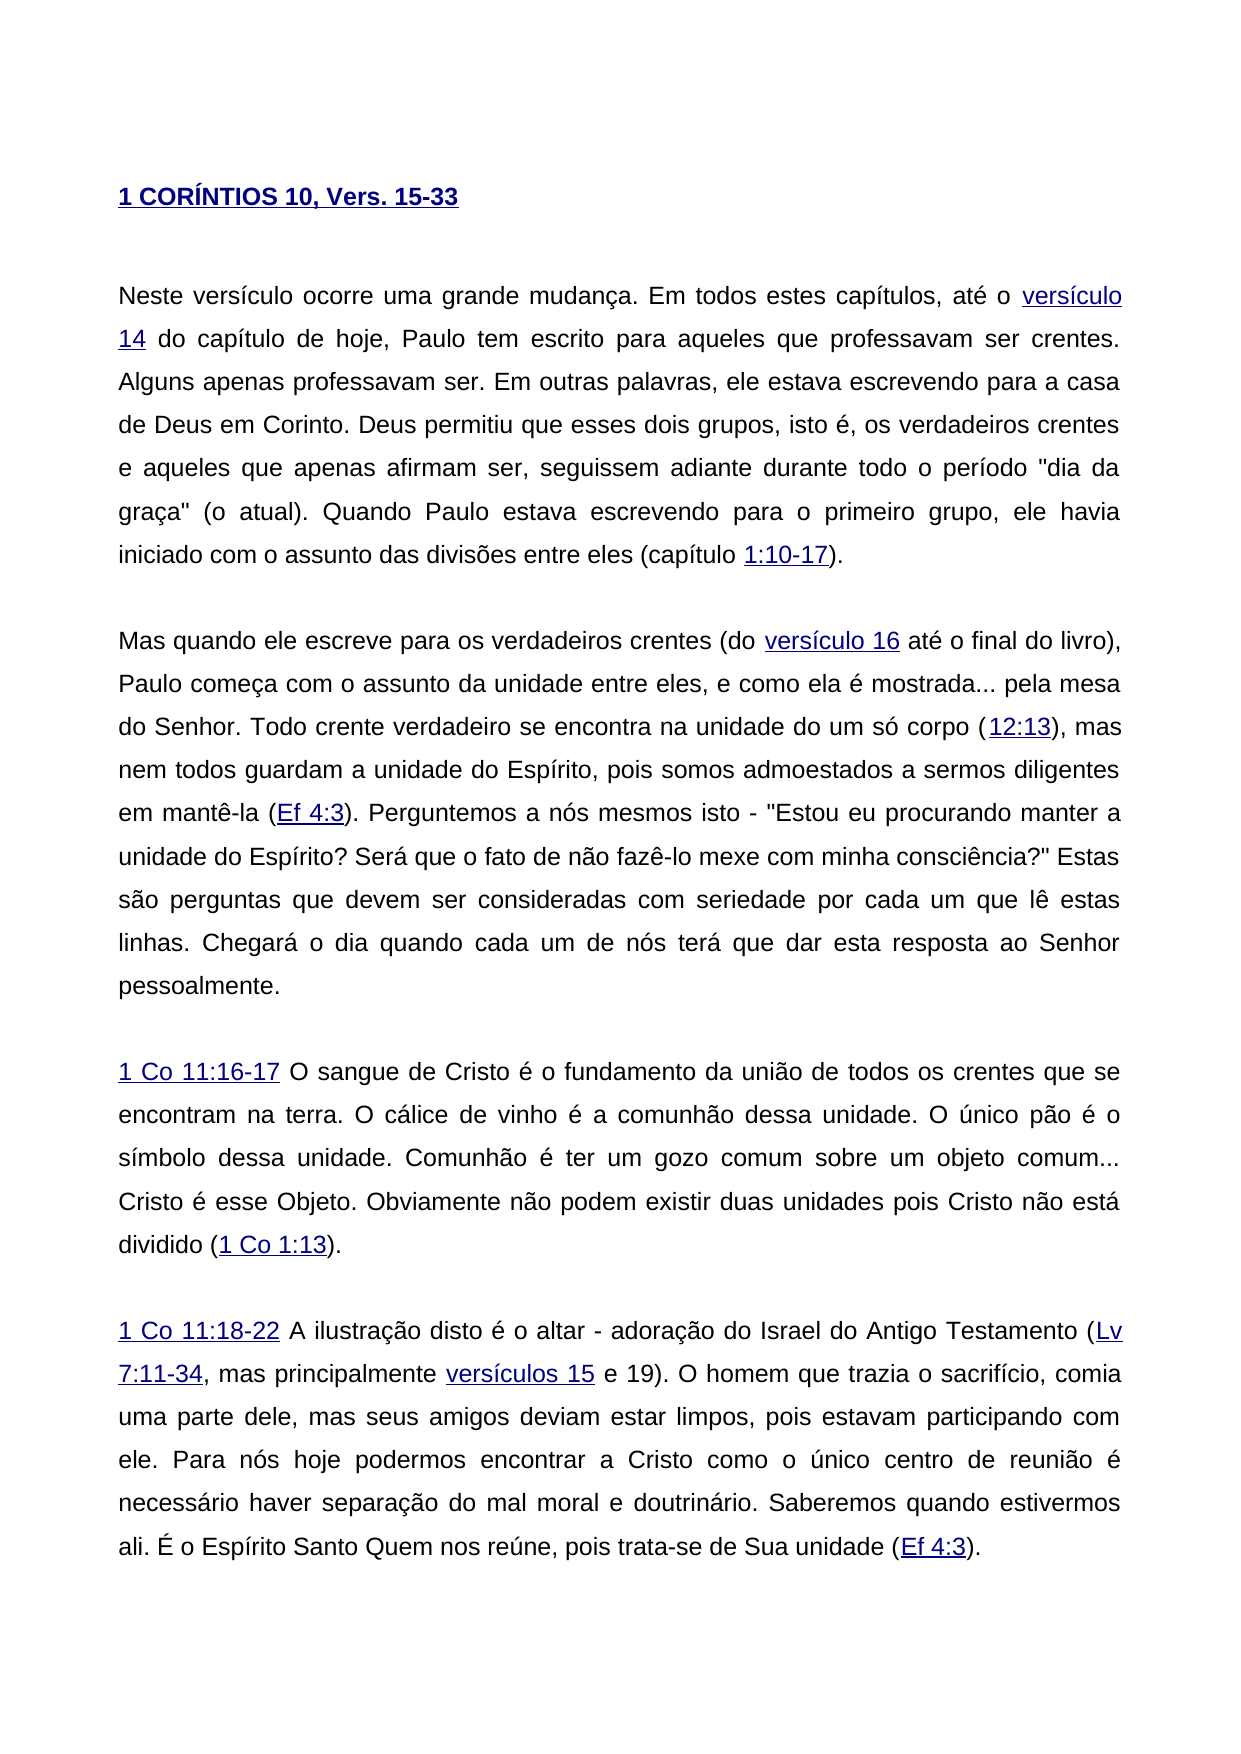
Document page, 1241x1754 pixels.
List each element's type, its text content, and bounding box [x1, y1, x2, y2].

text Mas quando ele escreve para os verdadeiros crentes (do versículo 16 até o final do livro), Paulo começa com o assunto da unidade entre eles, e como ela é mostrada... pela mesa do Senhor. Todo crente verdadeiro se encontra na unidade do um só corpo (12:13), mas nem todos guardam a unidade do Espírito, pois somos admoestados a sermos diligentes em mantê-la (Ef 4:3). Perguntemos a nós mesmos isto - "Estou eu procurando manter a unidade do Espírito? Será que o fato de não fazê-lo mexe com minha consciência?" Estas são perguntas que devem ser consideradas com seriedade por cada um que lê estas linhas. Chegará o dia quando cada um de nós terá que dar esta resposta ao Senhor pessoalmente. [118, 626, 1122, 999]
subtitle 1 CORÍNTIOS 10, Vers. 15-33 [118, 182, 1122, 211]
text Neste versículo ocorre uma grande mudança. Em todos estes capítulos, até o versículo 14 do capítulo de hoje, Paulo tem escrito para aqueles que professavam ser crentes. Alguns apenas professavam ser. Em outras palavras, ele estava escrevendo para a casa de Deus em Corinto. Deus permitiu que esses dois grupos, isto é, os verdadeiros crentes e aqueles que apenas afirmam ser, seguissem adiante durante todo o período "dia da graça" (o atual). Quando Paulo estava escrevendo para o primeiro grupo, ele havia iniciado com o assunto das divisões entre eles (capítulo 1:10-17). [118, 281, 1122, 568]
text 1 Co 11:16-17 O sangue de Cristo é o fundamento da união de todos os crentes que se encontram na terra. O cálice de vinho é a comunhão dessa unidade. O único pão é o símbolo dessa unidade. Comunhão é ter um gozo comum sobre um objeto comum... Cristo é esse Objeto. Obviamente não podem existir duas unidades pois Cristo não está dividido (1 Co 1:13). [118, 1057, 1122, 1258]
text 1 Co 11:18-22 A ilustração disto é o altar - adoração do Israel do Antigo Testamento (Lv 7:11-34, mas principalmente versículos 15 e 19). O homem que trazia o sacrifício, comia uma parte dele, mas seus amigos deviam estar limpos, pois estavam participando com ele. Para nós hoje podermos encontrar a Cristo como o único centro de reunião é necessário haver separação do mal moral e doutrinário. Saberemos quando estivermos ali. É o Espírito Santo Quem nos reúne, pois trata-se de Sua unidade (Ef 4:3). [118, 1316, 1122, 1560]
